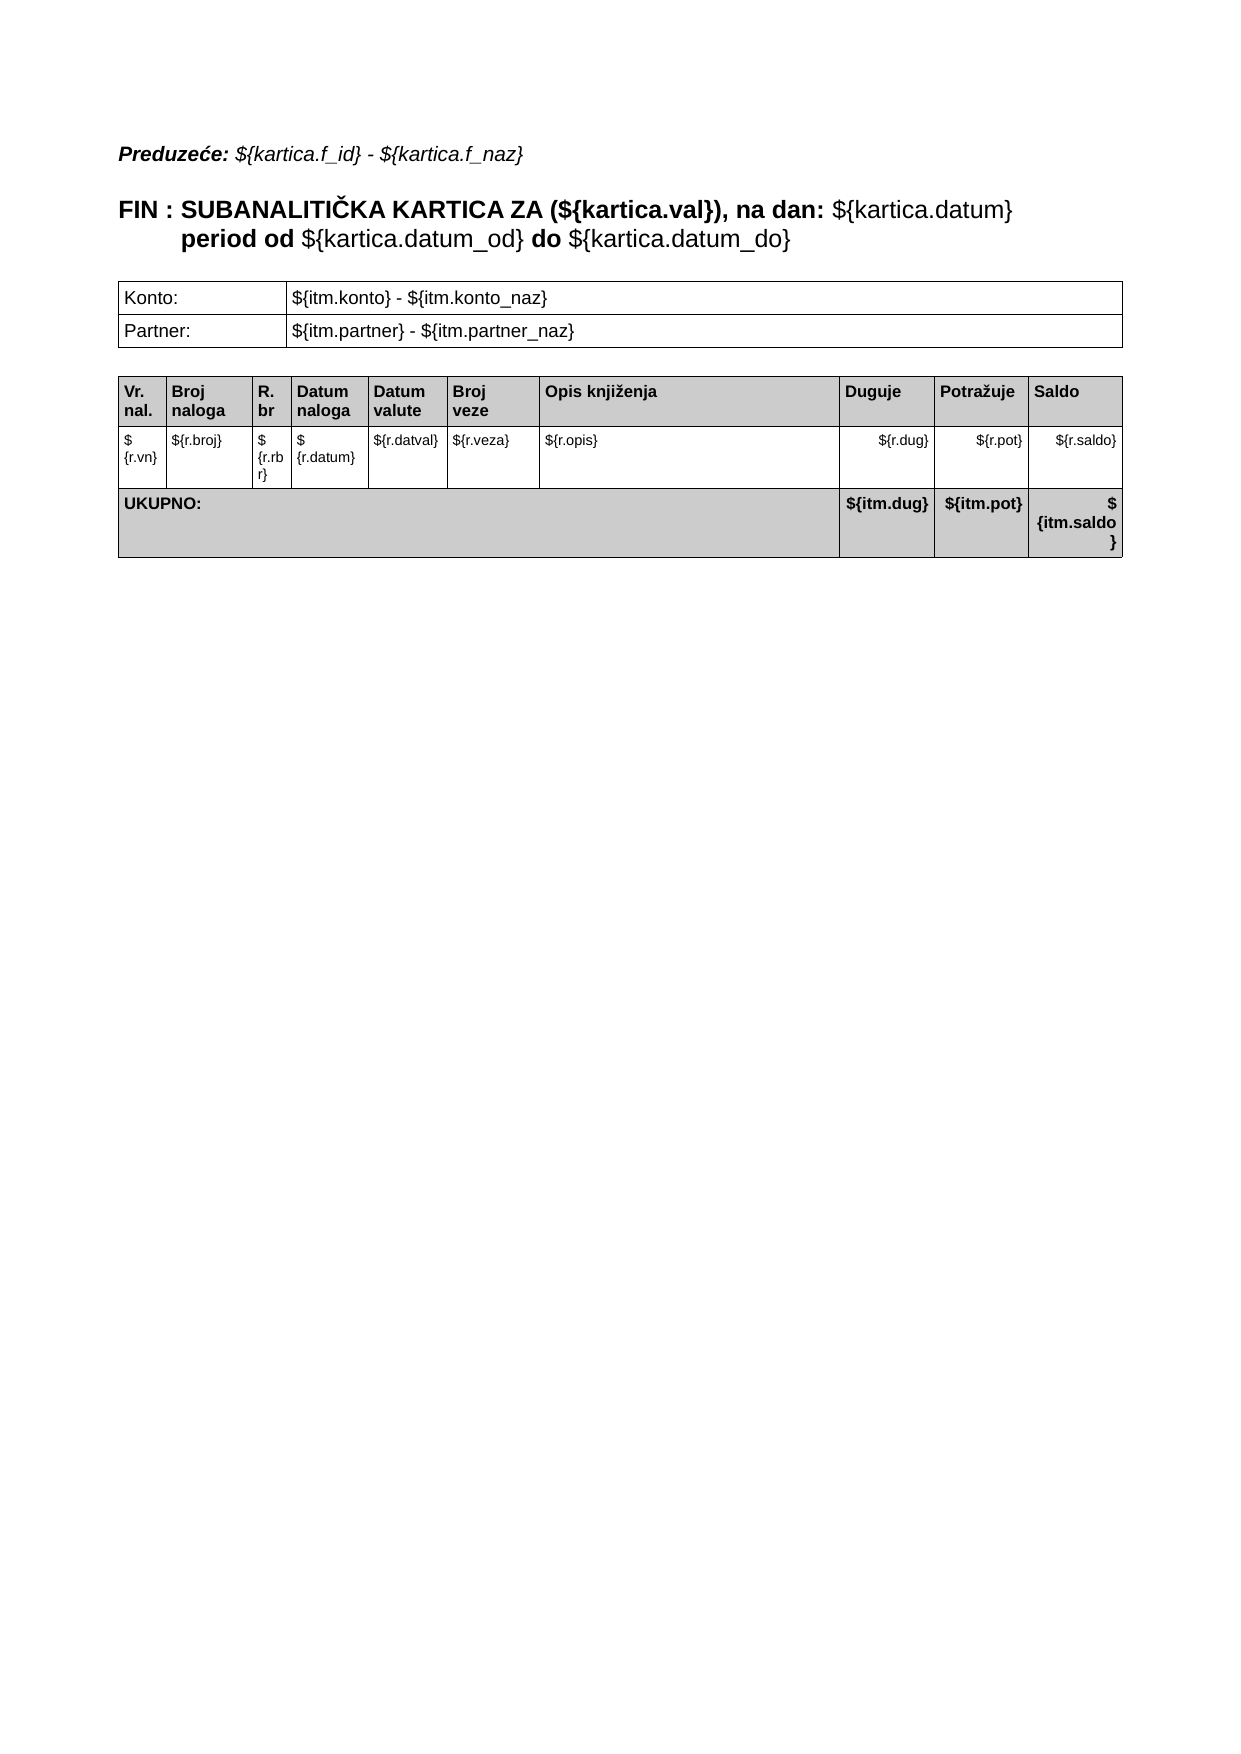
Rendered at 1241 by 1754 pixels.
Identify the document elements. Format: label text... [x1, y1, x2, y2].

table_cell ${itm.dug} [840, 489, 934, 557]
table_header Konto: [119, 282, 286, 314]
table_header Vr. nal. [119, 377, 166, 426]
table_cell ${r.pot} [935, 427, 1028, 488]
table_cell ${r.datum} [292, 427, 368, 488]
table_header ${itm.konto} - ${itm.konto_naz} [287, 282, 1122, 314]
table_cell ${r.veza} [448, 427, 539, 488]
table_cell ${itm.pot} [935, 489, 1028, 557]
table_cell ${r.saldo} [1029, 427, 1122, 488]
table_cell ${r.dug} [840, 427, 934, 488]
text @text:section [#list kartica.kartica_item as itm] @/text:section [/#list] [118, 118, 1122, 142]
table_cell @table:table-row [#list itm.row as r] @/table:table-row [/#list]${r.vn} [119, 427, 166, 488]
table_header Broj veze [448, 377, 539, 426]
table_cell ${r.rbr} [253, 427, 291, 488]
table_header Datum valute [369, 377, 447, 426]
table_cell Partner: [119, 315, 286, 347]
table_cell ${r.opis} [540, 427, 839, 488]
text Preduzeće: ${kartica.f_id} - ${kartica.f_naz} [118, 142, 1122, 166]
table_cell ${r.datval} [369, 427, 447, 488]
table_cell UKUPNO: [119, 489, 839, 557]
table_header Opis knjiženja [540, 377, 839, 426]
table_header Datum naloga [292, 377, 368, 426]
table_header Broj naloga [167, 377, 252, 426]
table_header Potražuje [935, 377, 1028, 426]
table_cell ${itm.saldo} [1029, 489, 1122, 557]
table_header Saldo [1029, 377, 1122, 426]
table_header R. br [253, 377, 291, 426]
text FIN : SUBANALITIČKA KARTICA ZA (${kartica.val}), na dan: ${kartica.datum} period od ${kartica.datum_od} do ${kartica.datum_do} [118, 195, 1122, 252]
table_cell ${itm.partner} - ${itm.partner_naz} [287, 315, 1122, 347]
table_cell ${r.broj} [167, 427, 252, 488]
table_header Duguje [840, 377, 934, 426]
